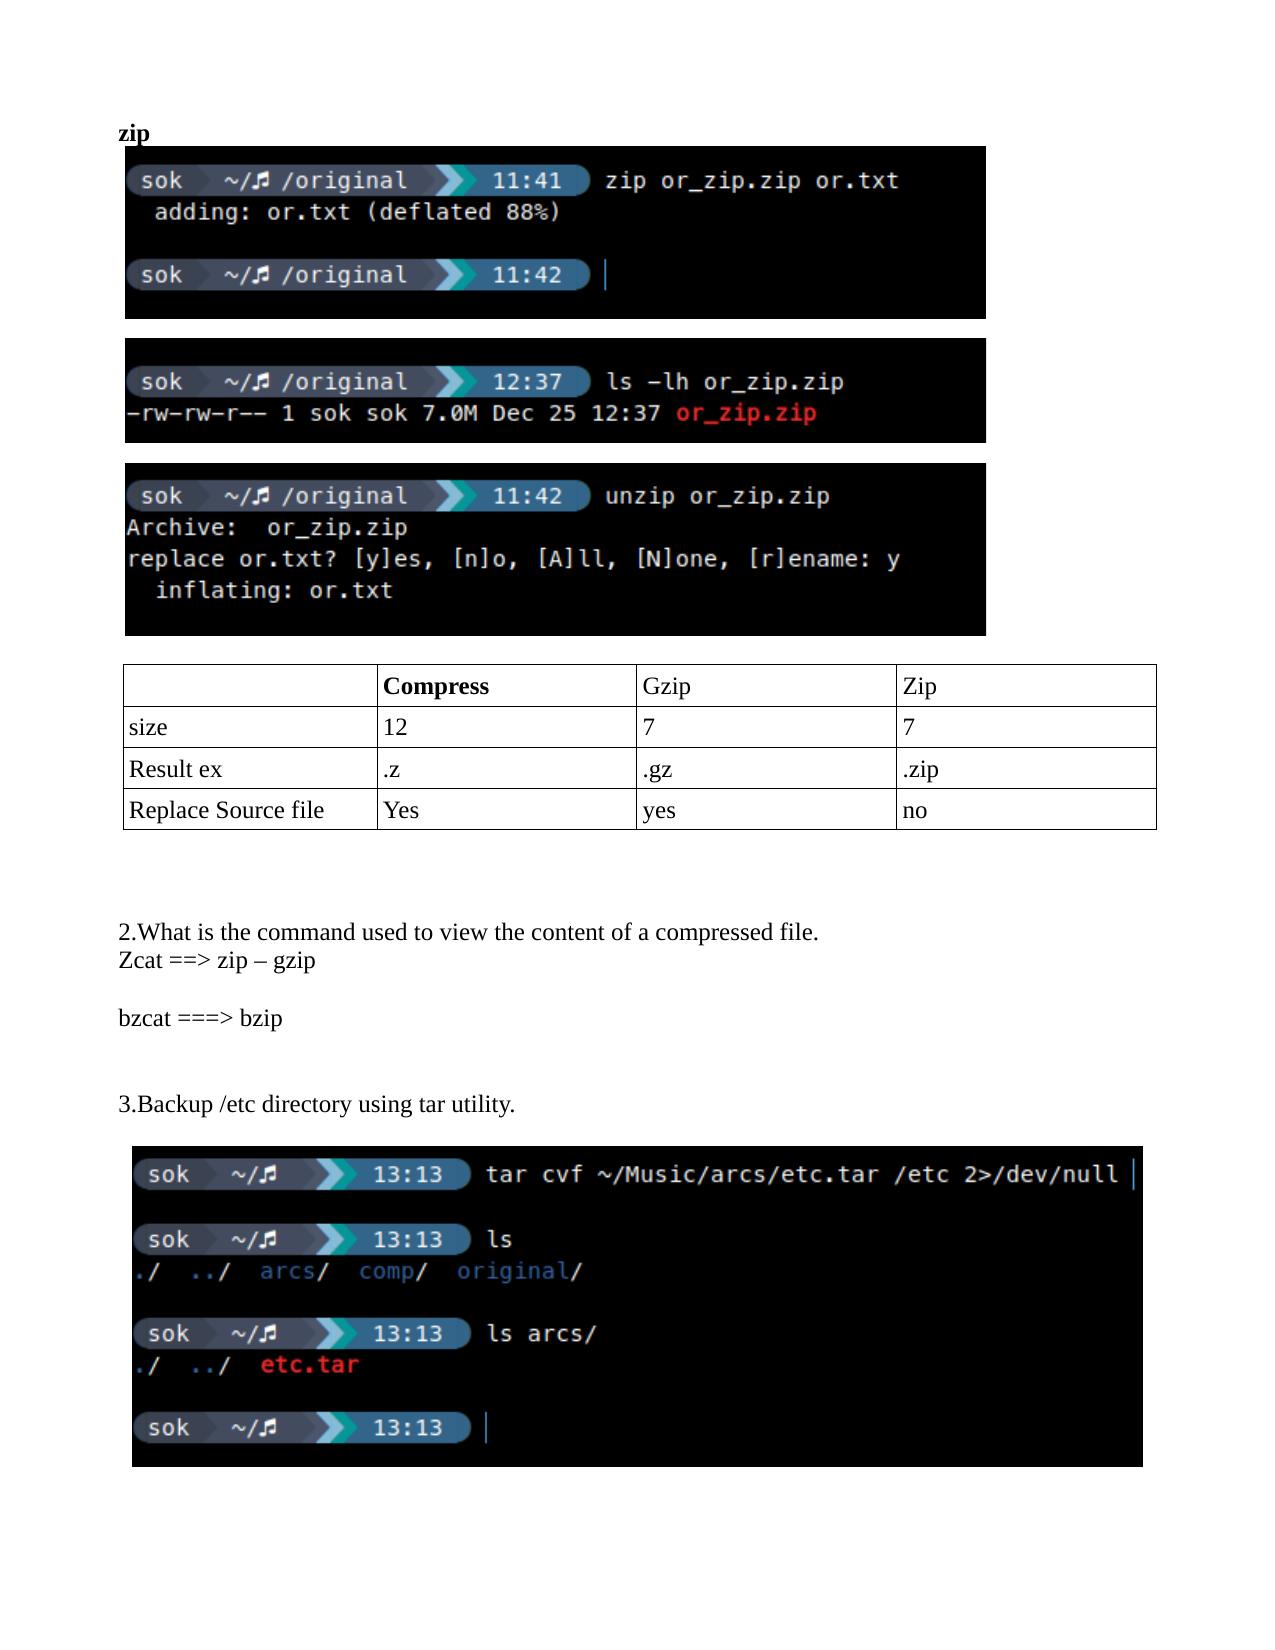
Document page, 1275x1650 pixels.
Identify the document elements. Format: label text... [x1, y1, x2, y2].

table_cell size [124, 707, 377, 747]
table_cell .zip [897, 748, 1156, 788]
table_cell .gz [637, 748, 896, 788]
table_cell 7 [897, 707, 1156, 747]
table_header Zip [897, 665, 1156, 706]
table_header Gzip [637, 665, 896, 706]
picture [125, 146, 986, 319]
table_cell yes [637, 789, 896, 829]
picture [132, 1146, 1143, 1467]
table_cell 12 [378, 707, 636, 747]
picture [125, 338, 987, 443]
table_header [124, 665, 377, 706]
table_cell 7 [637, 707, 896, 747]
text 3.Backup /etc directory using tar utility. [118, 1089, 1157, 1118]
table_cell Replace Source file [124, 789, 377, 829]
table_cell .z [378, 748, 636, 788]
picture [125, 463, 987, 636]
table_cell Yes [378, 789, 636, 829]
text 2.What is the command used to view the content of a compressed file. [118, 917, 1157, 945]
text zip [118, 118, 1157, 147]
table_header Compress [378, 665, 636, 706]
text Zcat ==> zip – gzip [118, 945, 1157, 974]
table_cell no [897, 789, 1156, 829]
text bzcat ===> bzip [118, 1003, 1157, 1032]
table_cell Result ex [124, 748, 377, 788]
